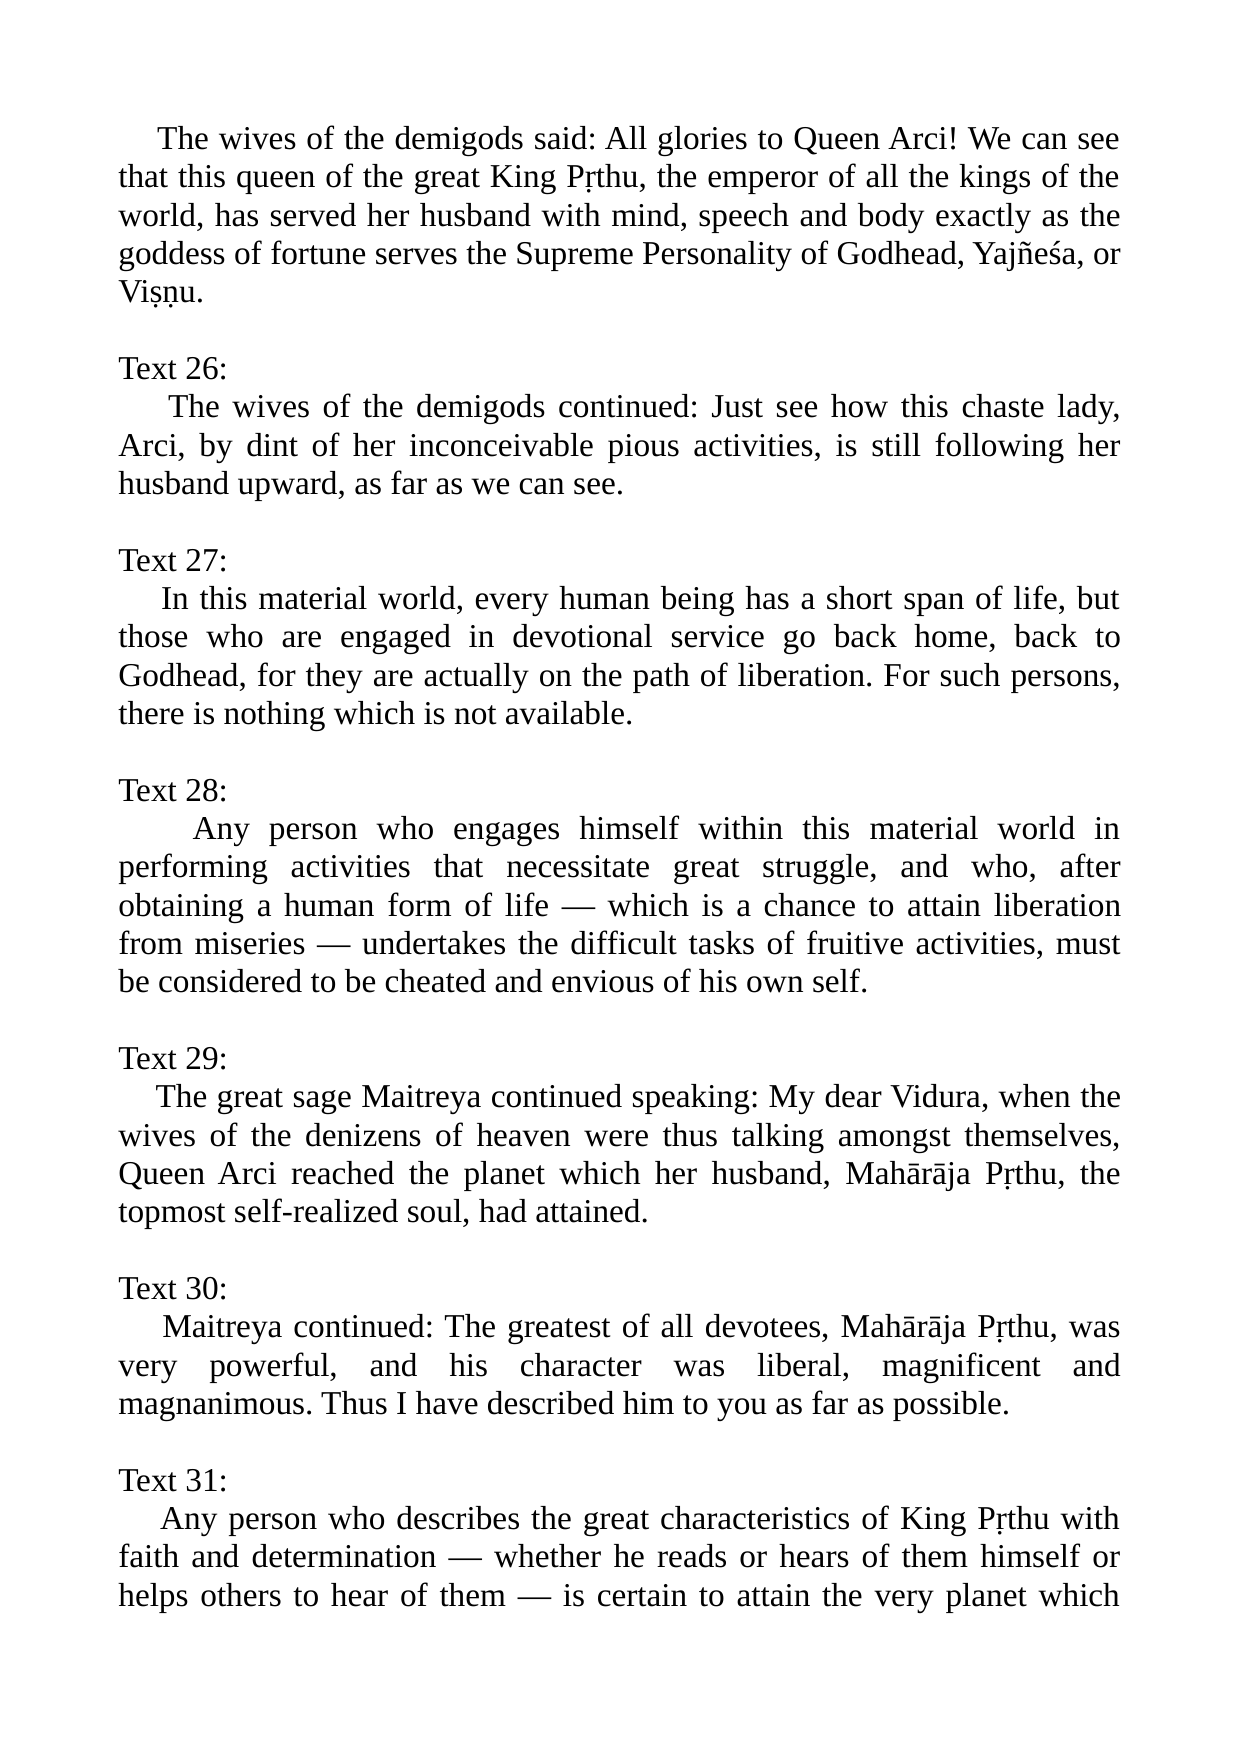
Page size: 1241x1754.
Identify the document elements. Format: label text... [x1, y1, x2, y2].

text The wives of the demigods said: All glories to Queen Arci! We can see that this queen of the great King Pṛthu, the emperor of all the kings of the world, has served her husband with mind, speech and body exactly as the goddess of fortune serves the Supreme Personality of Godhead, Yajñeśa, or Viṣṇu. [118, 118, 1122, 310]
text Text 28: [118, 770, 1122, 808]
text The wives of the demigods continued: Just see how this chaste lady, Arci, by dint of her inconceivable pious activities, is still following her husband upward, as far as we can see. [118, 386, 1122, 501]
text Any person who describes the great characteristics of King Pṛthu with faith and determination — whether he reads or hears of them himself or helps others to hear of them — is certain to attain the very planet which [118, 1498, 1122, 1613]
text Any person who engages himself within this material world in performing activities that necessitate great struggle, and who, after obtaining a human form of life — which is a chance to attain liberation from miseries — undertakes the difficult tasks of fruitive activities, must be considered to be cheated and envious of his own self. [118, 808, 1122, 1000]
text The great sage Maitreya continued speaking: My dear Vidura, when the wives of the denizens of heaven were thus talking amongst themselves, Queen Arci reached the planet which her husband, Mahārāja Pṛthu, the topmost self-realized soul, had attained. [118, 1076, 1122, 1230]
text Text 27: [118, 540, 1122, 578]
text Maitreya continued: The greatest of all devotees, Mahārāja Pṛthu, was very powerful, and his character was liberal, magnificent and magnanimous. Thus I have described him to you as far as possible. [118, 1306, 1122, 1421]
text In this material world, every human being has a short span of life, but those who are engaged in devotional service go back home, back to Godhead, for they are actually on the path of liberation. For such persons, there is nothing which is not available. [118, 578, 1122, 731]
text Text 31: [118, 1460, 1122, 1498]
text Text 30: [118, 1268, 1122, 1306]
text Text 26: [118, 348, 1122, 386]
text Text 29: [118, 1038, 1122, 1076]
